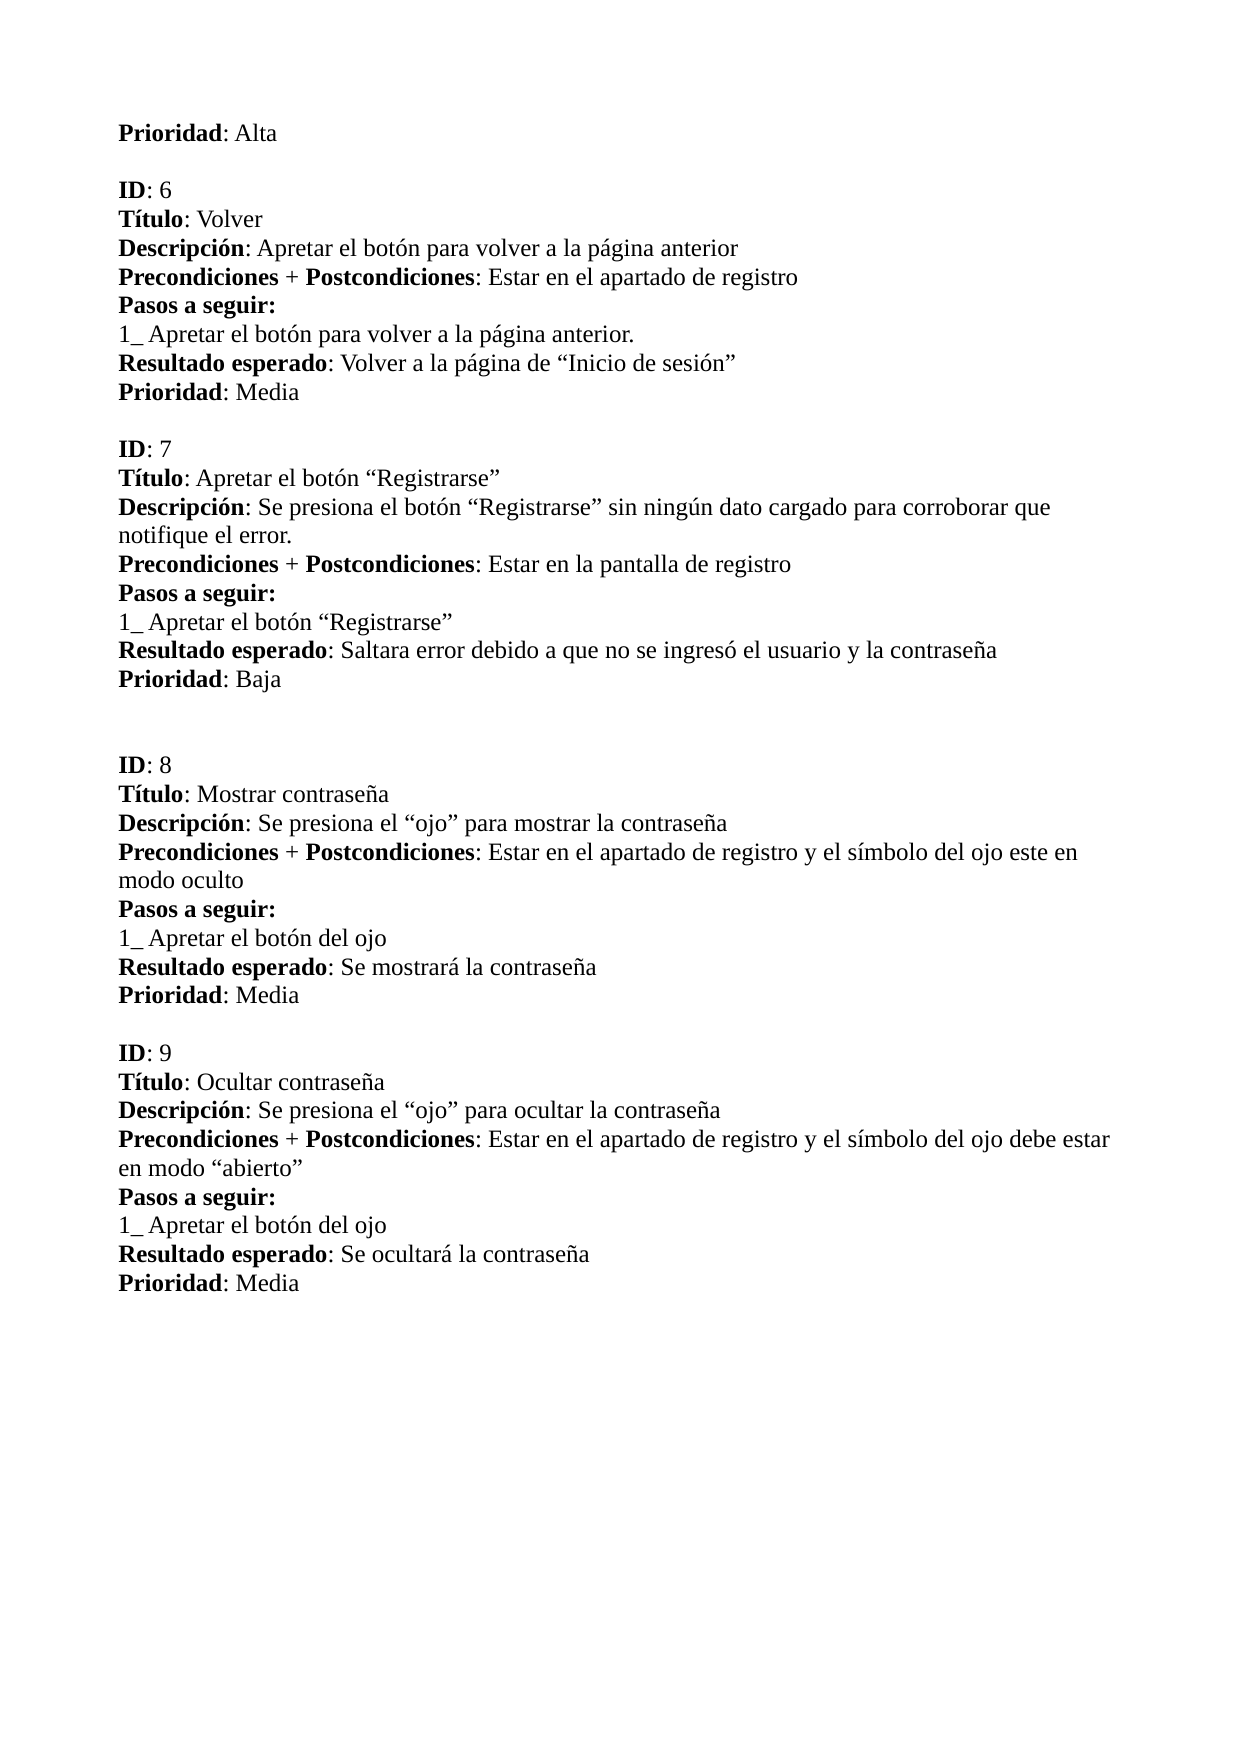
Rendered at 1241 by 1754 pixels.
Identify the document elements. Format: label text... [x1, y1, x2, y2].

text Resultado esperado: Se ocultará la contraseña [118, 1239, 1122, 1268]
text Prioridad: Media [118, 981, 1122, 1009]
text 1_ Apretar el botón para volver a la página anterior. [118, 319, 1122, 348]
text Prioridad: Media [118, 377, 1122, 406]
text Prioridad: Media [118, 1268, 1122, 1297]
text Pasos a seguir: [118, 1182, 1122, 1211]
text 1_ Apretar el botón del ojo [118, 923, 1122, 952]
text Precondiciones + Postcondiciones: Estar en el apartado de registro y el símbolo del ojo este en modo oculto [118, 837, 1122, 894]
text Pasos a seguir: [118, 894, 1122, 923]
text Resultado esperado: Se mostrará la contraseña [118, 952, 1122, 981]
text Prioridad: Baja [118, 664, 1122, 693]
text Título: Ocultar contraseña [118, 1067, 1122, 1096]
text ID: 7 [118, 434, 1122, 463]
text Resultado esperado: Saltara error debido a que no se ingresó el usuario y la contraseña [118, 636, 1122, 664]
text Descripción: Apretar el botón para volver a la página anterior [118, 233, 1122, 262]
text Título: Volver [118, 204, 1122, 233]
text 1_ Apretar el botón “Registrarse” [118, 607, 1122, 636]
text Título: Apretar el botón “Registrarse” [118, 463, 1122, 492]
text Resultado esperado: Volver a la página de “Inicio de sesión” [118, 348, 1122, 377]
text Descripción: Se presiona el “ojo” para mostrar la contraseña [118, 808, 1122, 837]
text Descripción: Se presiona el “ojo” para ocultar la contraseña [118, 1096, 1122, 1124]
text Descripción: Se presiona el botón “Registrarse” sin ningún dato cargado para corroborar que notifique el error. [118, 492, 1122, 549]
text Prioridad: Alta [118, 118, 1122, 147]
text 1_ Apretar el botón del ojo [118, 1211, 1122, 1239]
text Precondiciones + Postcondiciones: Estar en el apartado de registro y el símbolo del ojo debe estar en modo “abierto” [118, 1124, 1122, 1182]
text Pasos a seguir: [118, 291, 1122, 319]
text ID: 9 [118, 1038, 1122, 1067]
text Precondiciones + Postcondiciones: Estar en el apartado de registro [118, 262, 1122, 291]
text ID: 8 [118, 751, 1122, 779]
text ID: 6 [118, 176, 1122, 204]
text Pasos a seguir: [118, 578, 1122, 607]
text Precondiciones + Postcondiciones: Estar en la pantalla de registro [118, 549, 1122, 578]
text Título: Mostrar contraseña [118, 779, 1122, 808]
